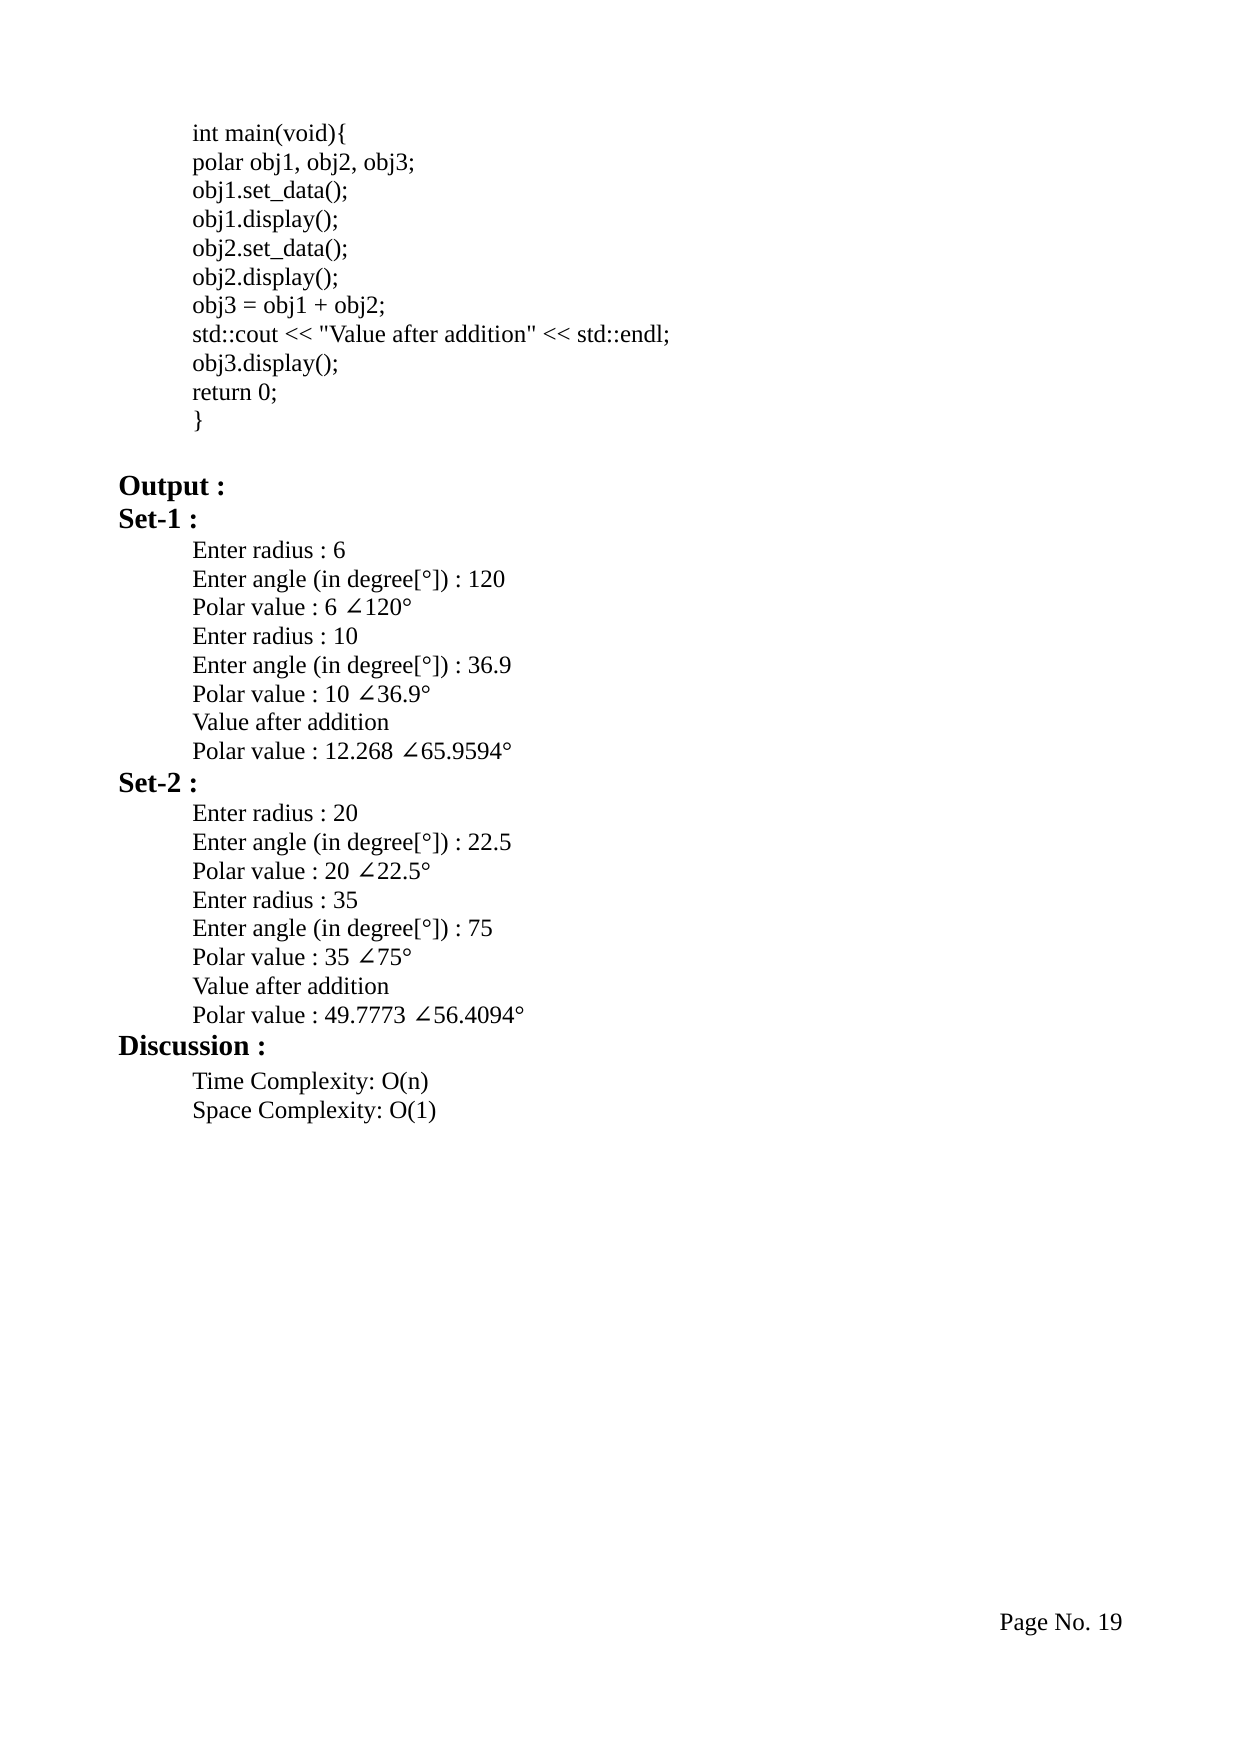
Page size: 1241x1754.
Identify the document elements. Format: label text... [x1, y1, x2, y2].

text Polar value : 20 ∠22.5° [118, 856, 1122, 885]
text } [118, 406, 1122, 434]
text Enter angle (in degree[°]) : 22.5 [118, 827, 1122, 856]
text std::cout << "Value after addition" << std::endl; [118, 319, 1122, 348]
text Enter radius : 6 [118, 535, 1122, 564]
text Polar value : 35 ∠75° [118, 942, 1122, 971]
text Value after addition [118, 971, 1122, 1000]
text Enter radius : 35 [118, 885, 1122, 913]
text obj1.set_data(); [118, 176, 1122, 204]
text Set-1 : [118, 501, 1122, 535]
text Enter angle (in degree[°]) : 120 [118, 564, 1122, 592]
text obj1.display(); [118, 204, 1122, 233]
text Enter angle (in degree[°]) : 36.9 [118, 650, 1122, 679]
text Space Complexity: O(1) [118, 1096, 1122, 1124]
text obj3.display(); [118, 348, 1122, 377]
text Discussion : [118, 1028, 1122, 1062]
text Output : [118, 468, 1122, 501]
text polar obj1, obj2, obj3; [118, 147, 1122, 176]
text Enter angle (in degree[°]) : 75 [118, 913, 1122, 942]
text obj2.display(); [118, 262, 1122, 291]
text Polar value : 6 ∠120° [118, 592, 1122, 621]
text Polar value : 10 ∠36.9° [118, 679, 1122, 707]
text Time Complexity: O(n) [118, 1062, 1122, 1096]
text obj3 = obj1 + obj2; [118, 291, 1122, 319]
text Value after addition [118, 707, 1122, 736]
text Polar value : 49.7773 ∠56.4094° [118, 1000, 1122, 1028]
text Set-2 : [118, 765, 1122, 798]
text Enter radius : 10 [118, 621, 1122, 650]
text Polar value : 12.268 ∠65.9594° [118, 736, 1122, 765]
text obj2.set_data(); [118, 233, 1122, 262]
text Enter radius : 20 [118, 798, 1122, 827]
text return 0; [118, 377, 1122, 406]
text int main(void){ [118, 118, 1122, 147]
